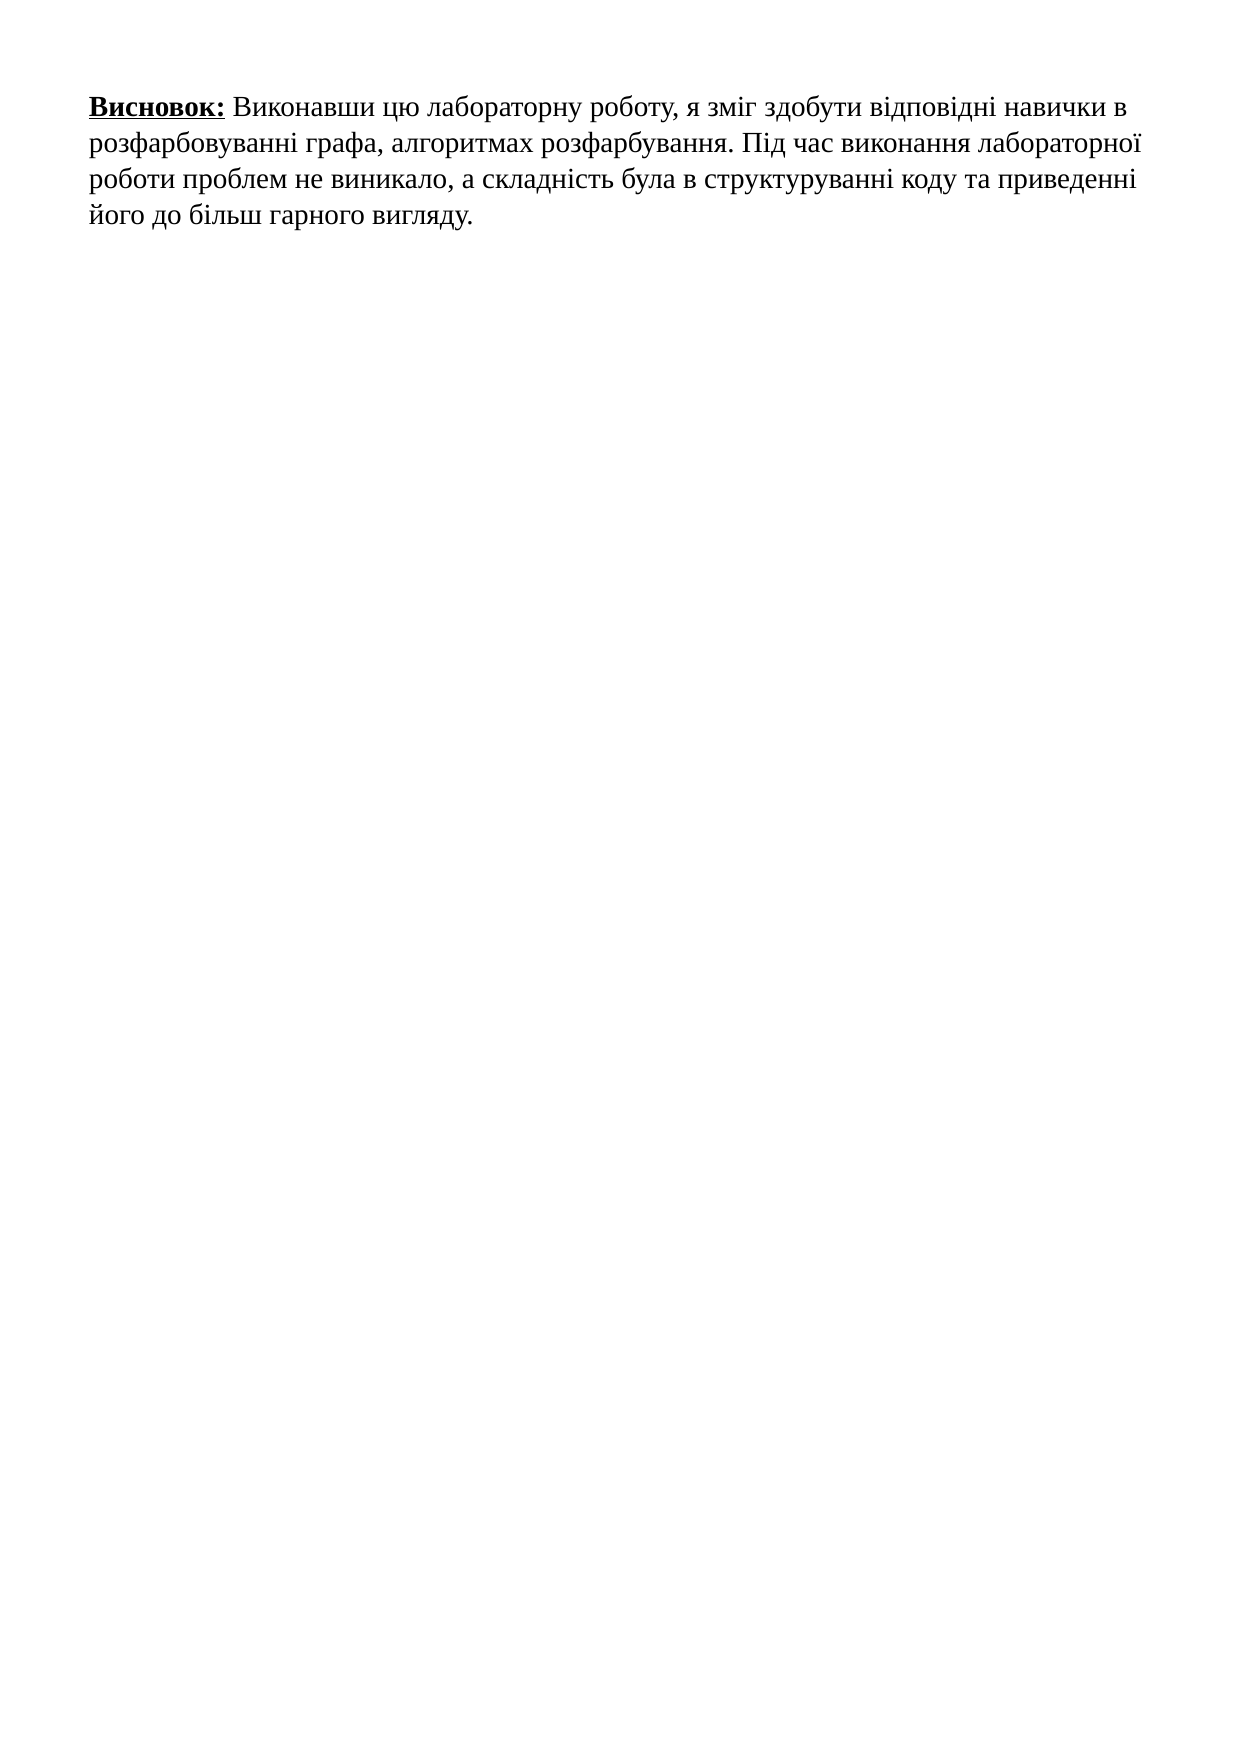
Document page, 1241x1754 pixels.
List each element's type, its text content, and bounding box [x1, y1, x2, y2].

text Висновок: Виконавши цю лабораторну роботу, я зміг здобути відповідні навички в розфарбовуванні графа, алгоритмах розфарбування. Під час виконання лабораторної роботи проблем не виникало, а складність була в структуруванні коду та приведенні його до більш гарного вигляду. [89, 89, 1152, 231]
